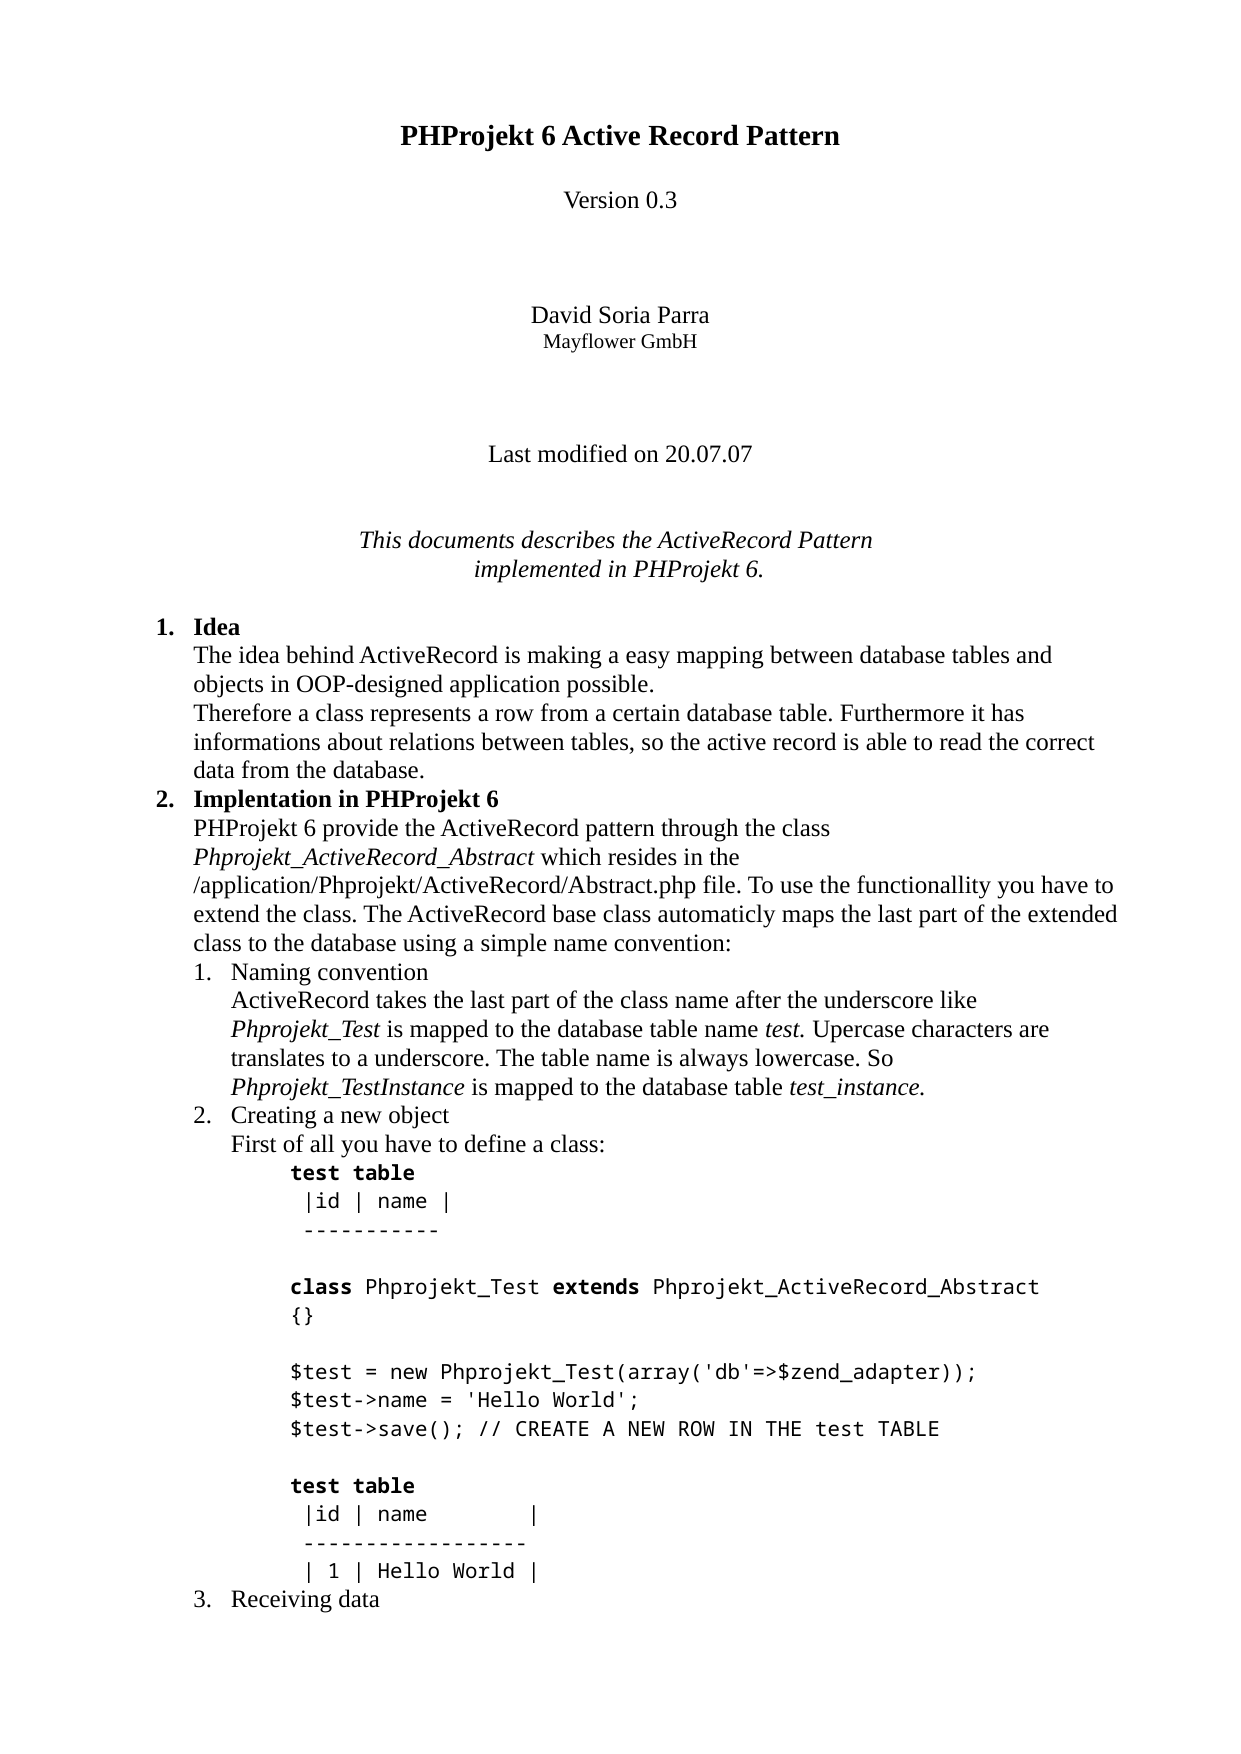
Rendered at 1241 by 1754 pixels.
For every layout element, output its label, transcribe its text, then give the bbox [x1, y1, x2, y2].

list Receiving data [193, 1584, 1122, 1613]
list Implentation in PHProjekt 6 [156, 784, 1122, 813]
text Version 0.3 [118, 185, 1122, 214]
text David Soria Parra [118, 300, 1122, 329]
text Mayflower GmbH [118, 329, 1122, 353]
list Therefore a class represents a row from a certain database table. Furthermore it has informations about relations between tables, so the active record is able to read the correct data from the database. [156, 698, 1122, 784]
list Idea [156, 612, 1122, 641]
list $test = new Phprojekt_Test(array('db'=>$zend_adapter)); [252, 1357, 1122, 1386]
list The idea behind ActiveRecord is making a easy mapping between database tables and objects in OOP-designed application possible. [156, 641, 1122, 698]
text This documents describes the ActiveRecord Pattern [118, 526, 1122, 554]
list |id | name | [252, 1499, 1122, 1528]
list Creating a new object [193, 1101, 1122, 1129]
list $test->save(); // CREATE A NEW ROW IN THE test TABLE [252, 1414, 1122, 1442]
list First of all you have to define a class: [193, 1129, 1122, 1158]
list Naming convention [193, 957, 1122, 986]
list test table [252, 1471, 1122, 1499]
text implemented in PHProjekt 6. [118, 554, 1122, 583]
list {} [252, 1300, 1122, 1329]
text Last modified on 20.07.07 [118, 439, 1122, 468]
list ------------------ [252, 1528, 1122, 1556]
list ActiveRecord takes the last part of the class name after the underscore like [193, 986, 1122, 1014]
text PHProjekt 6 Active Record Pattern [118, 118, 1122, 152]
list $test->name = 'Hello World'; [252, 1386, 1122, 1414]
list test table [252, 1158, 1122, 1186]
list |id | name | [252, 1186, 1122, 1215]
list | 1 | Hello World | [252, 1556, 1122, 1584]
list ----------- [252, 1215, 1122, 1243]
list PHProjekt 6 provide the ActiveRecord pattern through the class Phprojekt_ActiveRecord_Abstract which resides in the /application/Phprojekt/ActiveRecord/Abstract.php file. To use the functionallity you have to extend the class. The ActiveRecord base class automaticly maps the last part of the extended class to the database using a simple name convention: [156, 813, 1122, 957]
list class Phprojekt_Test extends Phprojekt_ActiveRecord_Abstract [252, 1272, 1122, 1300]
list Phprojekt_Test is mapped to the database table name test. Upercase characters are translates to a underscore. The table name is always lowercase. So Phprojekt_TestInstance is mapped to the database table test_instance. [193, 1014, 1122, 1101]
